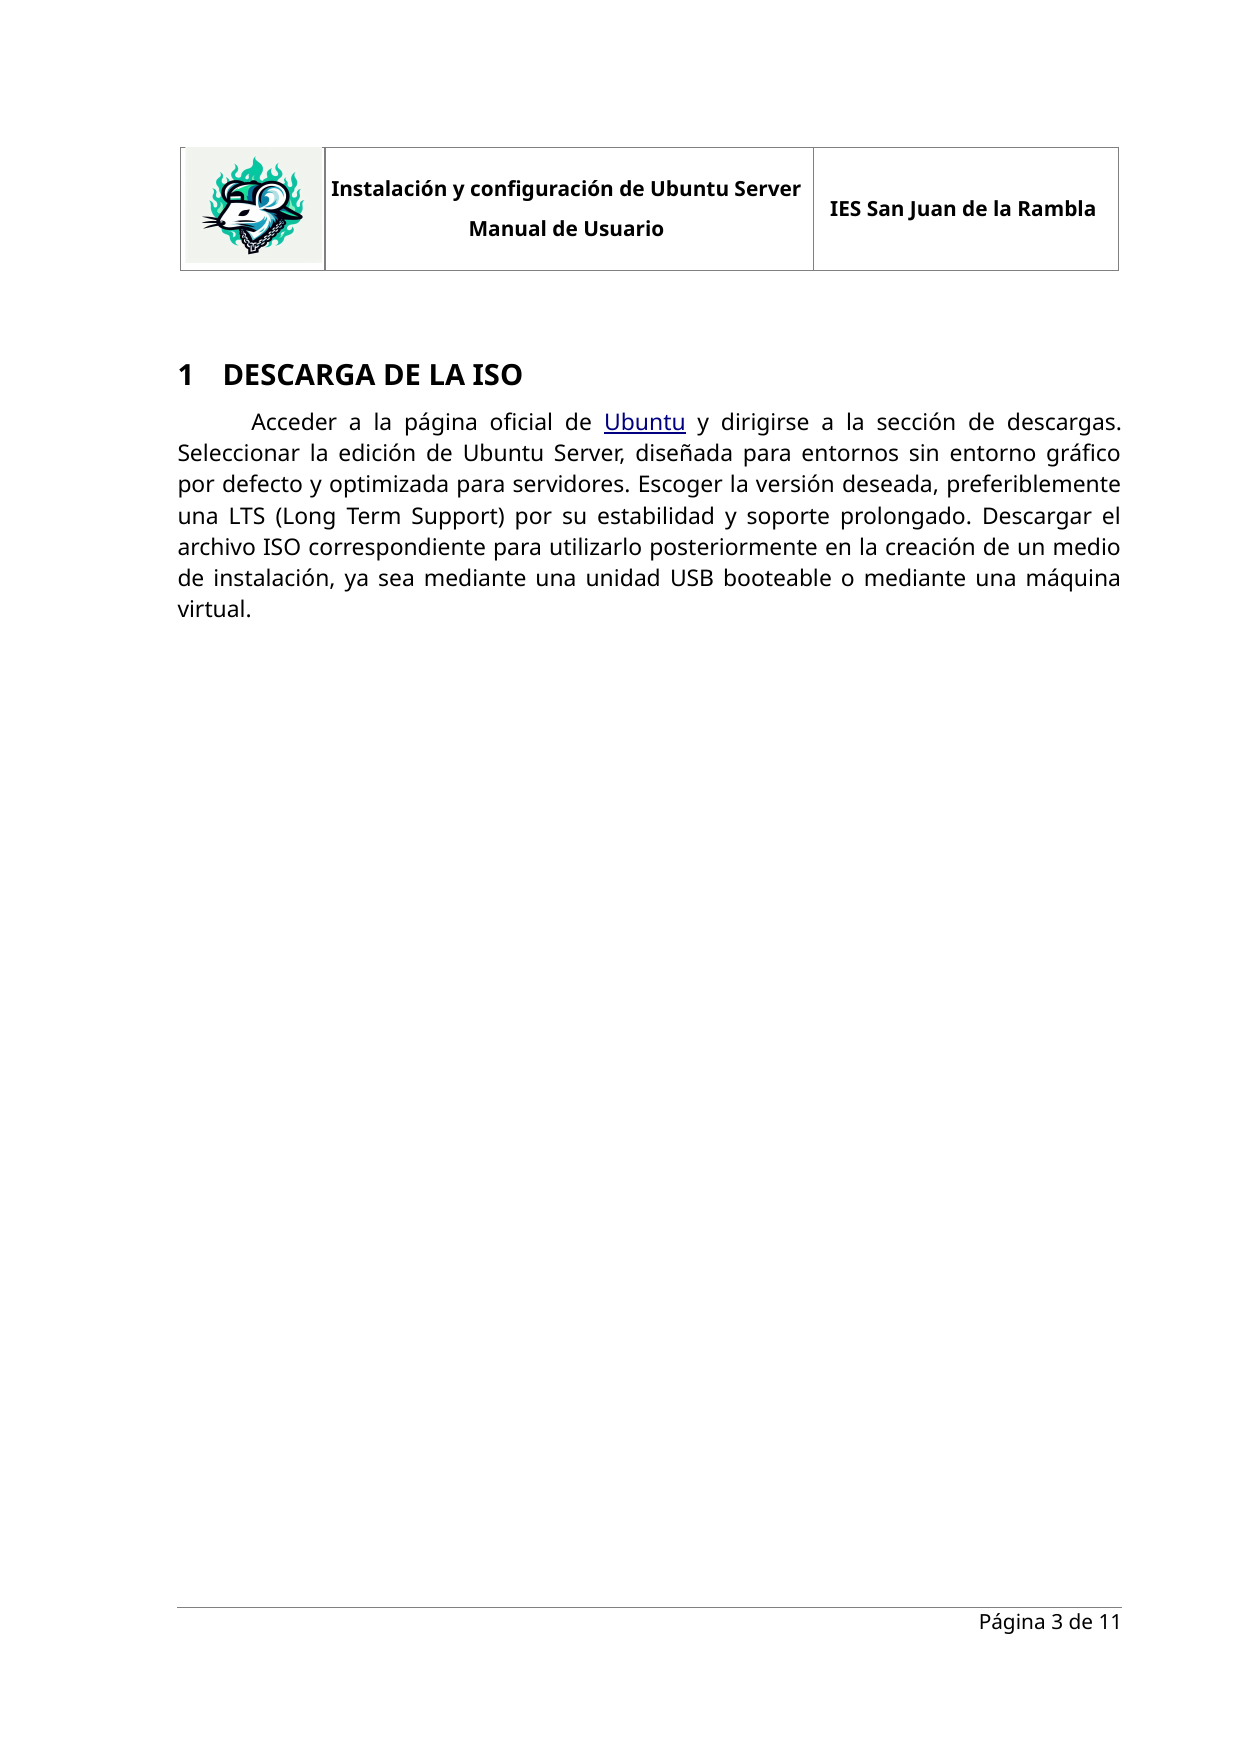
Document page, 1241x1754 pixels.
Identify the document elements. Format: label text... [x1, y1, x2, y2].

picture [185, 147, 322, 263]
subtitle DESCARGA DE LA ISO [177, 354, 1122, 393]
text Acceder a la página oficial de Ubuntu y dirigirse a la sección de descargas. Seleccionar la edición de Ubuntu Server, diseñada para entornos sin entorno gráfico por defecto y optimizada para servidores. Escoger la versión deseada, preferiblemente una LTS (Long Term Support) por su estabilidad y soporte prolongado. Descargar el archivo ISO correspondiente para utilizarlo posteriormente en la creación de un medio de instalación, ya sea mediante una unidad USB booteable o mediante una máquina virtual. [177, 406, 1122, 625]
